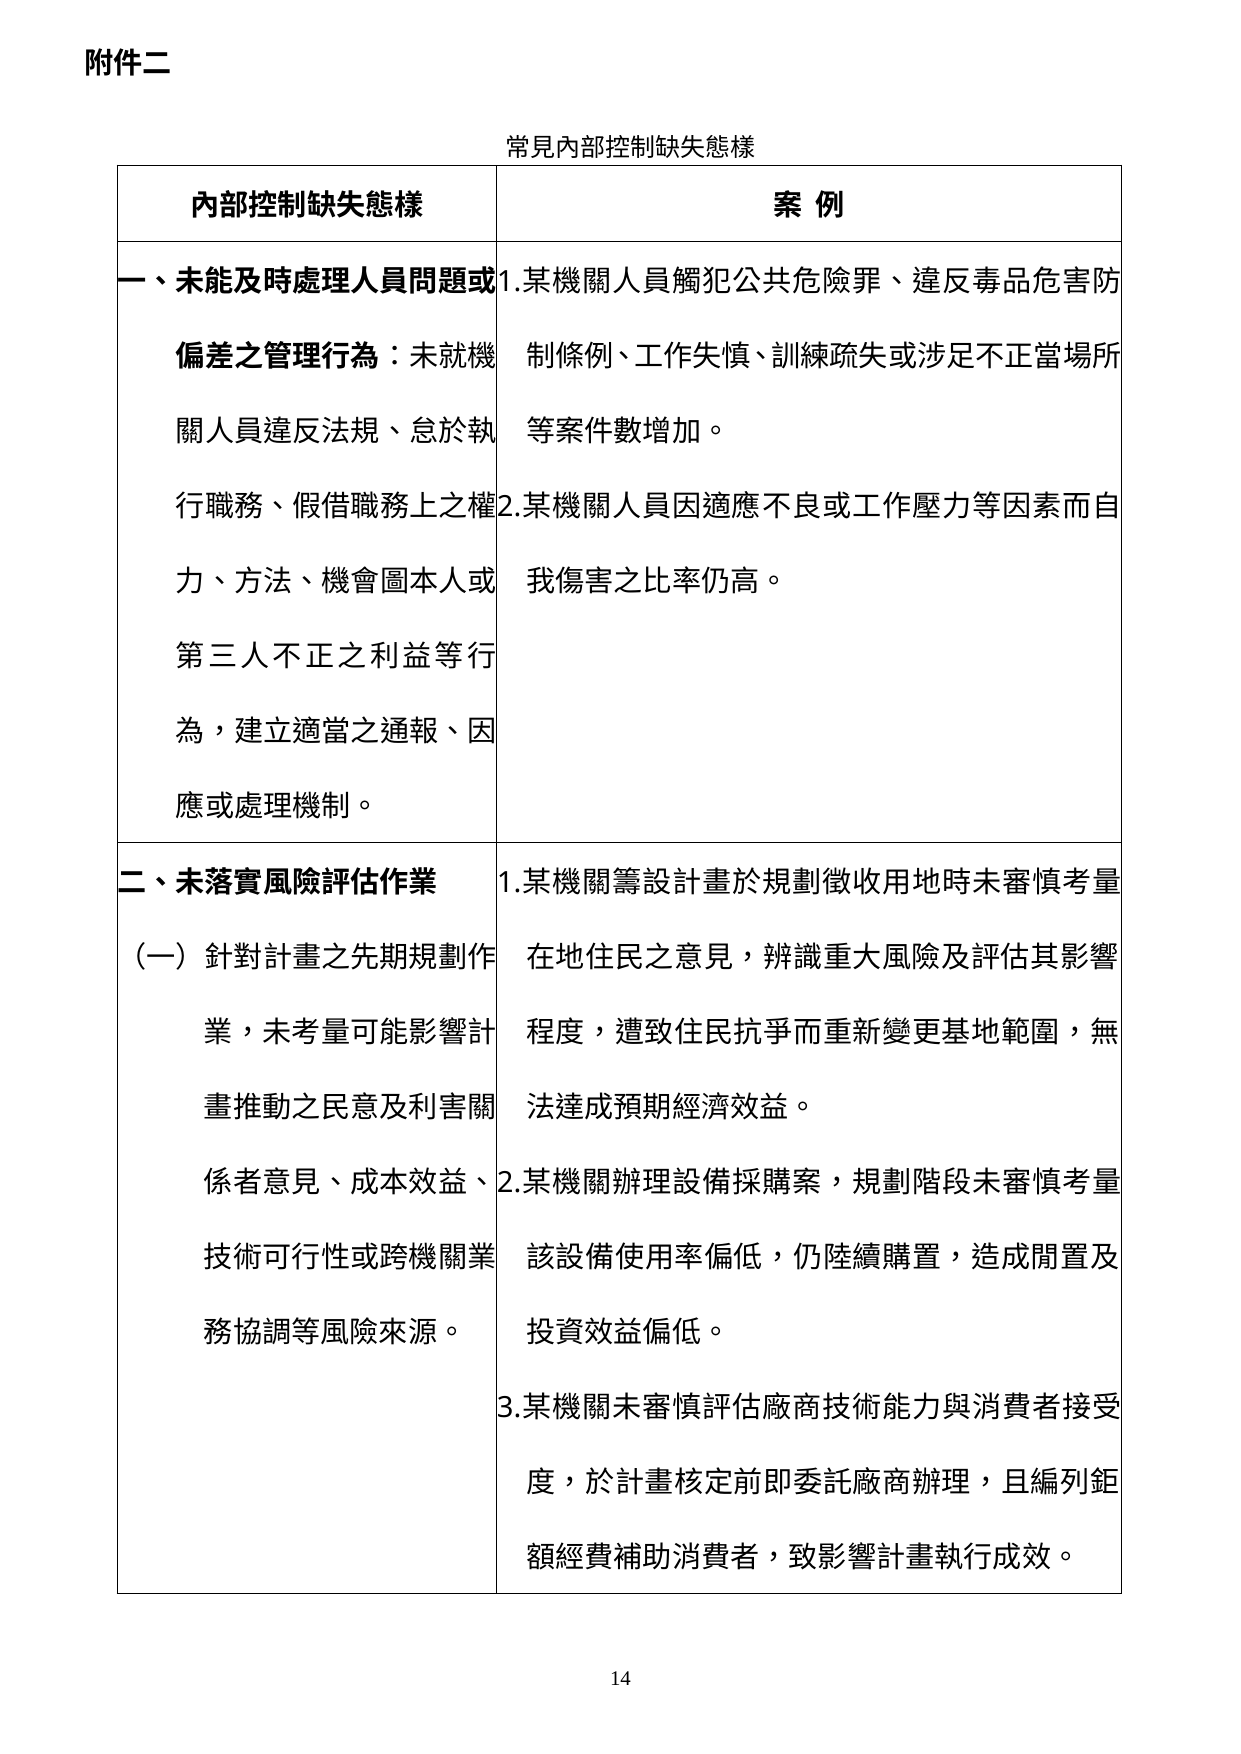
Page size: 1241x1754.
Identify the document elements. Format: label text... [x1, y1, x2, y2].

text [16, 32, 241, 126]
text 常見內部控制缺失態樣 [139, 127, 1122, 164]
table_cell 一、未能及時處理人員問題或偏差之管理行為：未就機關人員違反法規、怠於執行職務、假借職務上之權力、方法、機會圖本人或第三人不正之利益等行為，建立適當之通報、因應或處理機制。 [118, 242, 496, 842]
table_cell 1.某機關籌設計畫於規劃徵收用地時未審慎考量在地住民之意見，辨識重大風險及評估其影響程度，遭致住民抗爭而重新變更基地範圍，無法達成預期經濟效益。 2.某機關辦理設備採購案，規劃階段未審慎考量該設備使用率偏低，仍陸續購置，造成閒置及投資效益偏低。 3.某機關未審慎評估廠商技術能力與消費者接受度，於計畫核定前即委託廠商辦理，且編列鉅額經費補助消費者，致影響計畫執行成效。 [497, 843, 1121, 1593]
table_header 內部控制缺失態樣 [118, 166, 496, 241]
table_cell 二、未落實風險評估作業 （一）針對計畫之先期規劃作業，未考量可能影響計畫推動之民意及利害關係者意見、成本效益、技術可行性或跨機關業務協調等風險來源。 [118, 843, 496, 1593]
table_header 案 例 [497, 166, 1121, 241]
text 附件二 [31, 40, 225, 82]
table_cell 1.某機關人員觸犯公共危險罪、違反毒品危害防制條例、工作失慎、訓練疏失或涉足不正當場所等案件數增加。 2.某機關人員因適應不良或工作壓力等因素而自我傷害之比率仍高。 [497, 242, 1121, 842]
